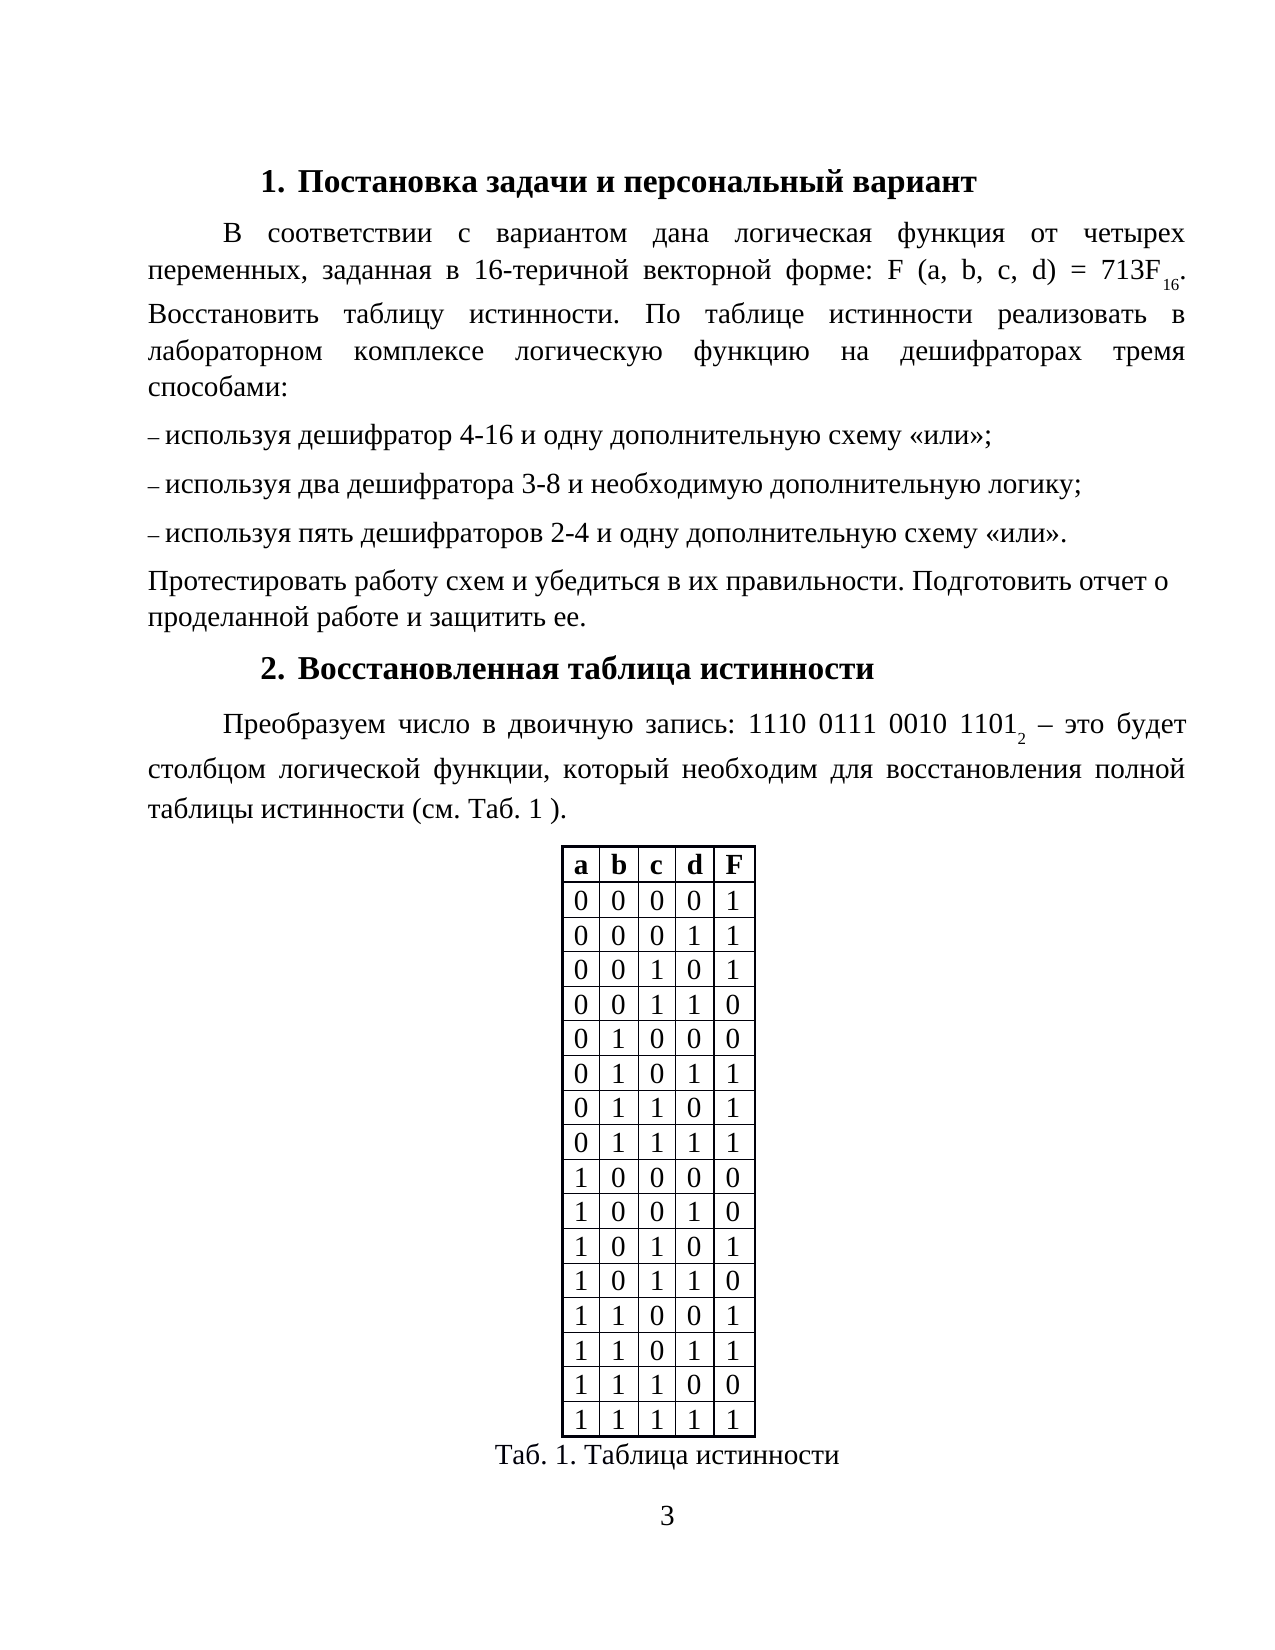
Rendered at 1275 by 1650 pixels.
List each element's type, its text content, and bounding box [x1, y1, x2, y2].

table_cell 0 [639, 1333, 675, 1366]
table_cell 1 [564, 1229, 599, 1262]
text Протестировать работу схем и убедиться в их правильности. Подготовить отчет о проделанной работе и защитить ее. [148, 563, 1186, 633]
table_cell 1 [676, 1125, 713, 1159]
table_cell 1 [639, 1402, 675, 1435]
table_cell 0 [564, 952, 599, 986]
list Постановка задачи и персональный вариант [260, 161, 1186, 199]
text – используя два дешифратора 3-8 и необходимую дополнительную логику; [148, 466, 1186, 500]
table_cell 1 [600, 1298, 638, 1332]
table_header c [639, 848, 675, 881]
table_cell 1 [715, 918, 754, 951]
table_cell 0 [639, 1194, 675, 1228]
table_cell 1 [639, 1229, 675, 1262]
table_cell 0 [600, 987, 638, 1020]
table_cell 1 [600, 1333, 638, 1366]
table_cell 0 [639, 883, 675, 917]
table_cell 1 [564, 1298, 599, 1332]
table_cell 1 [715, 1229, 754, 1262]
table_cell 0 [715, 987, 754, 1020]
table_header F [715, 848, 754, 881]
table_header b [600, 848, 638, 881]
table_cell 1 [564, 1333, 599, 1366]
table_cell 1 [715, 1333, 754, 1366]
table_cell 1 [639, 1125, 675, 1159]
table_cell 1 [564, 1264, 599, 1297]
table_cell 1 [564, 1160, 599, 1193]
text Преобразуем число в двоичную запись: 1110 0111 0010 11012 – это будет столбцом логической функции, который необходим для восстановления полной таблицы истинности (см. Таб. 1 ). [148, 706, 1186, 826]
table_cell 0 [715, 1194, 754, 1228]
table_cell 1 [564, 1194, 599, 1228]
table_cell 0 [676, 952, 713, 986]
table_cell 0 [564, 883, 599, 917]
table_header d [676, 848, 713, 881]
table_cell 0 [564, 987, 599, 1020]
table_cell 1 [676, 1056, 713, 1089]
table_cell 1 [676, 1402, 713, 1435]
table_cell 0 [600, 1194, 638, 1228]
table_cell 1 [600, 1367, 638, 1401]
table_cell 1 [715, 952, 754, 986]
table_cell 1 [639, 952, 675, 986]
table_cell 0 [564, 1091, 599, 1124]
table_cell 0 [564, 1021, 599, 1055]
table_cell 1 [715, 1402, 754, 1435]
table_cell 1 [715, 1056, 754, 1089]
table_cell 0 [639, 1298, 675, 1332]
table_cell 1 [715, 1125, 754, 1159]
table_cell 0 [600, 918, 638, 951]
table_cell 1 [715, 883, 754, 917]
table_cell 0 [639, 918, 675, 951]
table_cell 0 [676, 1021, 713, 1055]
table_cell 0 [715, 1367, 754, 1401]
table_cell 0 [600, 952, 638, 986]
text – используя пять дешифраторов 2-4 и одну дополнительную схему «или». [148, 515, 1186, 548]
table_cell 0 [639, 1056, 675, 1089]
table_cell 1 [600, 1402, 638, 1435]
table_cell 1 [564, 1367, 599, 1401]
table_cell 0 [676, 1367, 713, 1401]
table_cell 0 [600, 1229, 638, 1262]
table_cell 1 [676, 1264, 713, 1297]
table_cell 1 [564, 1402, 599, 1435]
table_cell 0 [639, 1160, 675, 1193]
table_cell 0 [564, 918, 599, 951]
table_cell 0 [676, 1160, 713, 1193]
table_cell 0 [639, 1021, 675, 1055]
table_cell 1 [639, 1264, 675, 1297]
table_header a [564, 848, 599, 881]
table_cell 0 [600, 1160, 638, 1193]
table_cell 0 [676, 883, 713, 917]
table_cell 0 [564, 1125, 599, 1159]
text В соответствии с вариантом дана логическая функция от четырех переменных, заданная в 16-теричной векторной форме: F (a, b, c, d) = 713F16. Восстановить таблицу истинности. По таблице истинности реализовать в лабораторном комплексе логическую функцию на дешифраторах тремя способами: [148, 215, 1186, 402]
table_cell 1 [715, 1298, 754, 1332]
table_cell 0 [676, 1091, 713, 1124]
table_cell 1 [676, 1333, 713, 1366]
table_cell 1 [600, 1125, 638, 1159]
table_cell 0 [600, 883, 638, 917]
table_cell 1 [639, 987, 675, 1020]
table_cell 1 [715, 1091, 754, 1124]
table_cell 0 [715, 1021, 754, 1055]
table_cell 1 [600, 1091, 638, 1124]
table_cell 0 [564, 1056, 599, 1089]
table_cell 0 [676, 1229, 713, 1262]
table_cell 0 [600, 1264, 638, 1297]
table_cell 1 [600, 1021, 638, 1055]
text Таб. 1. Таблица истинности [148, 1437, 1186, 1471]
table_cell 1 [639, 1367, 675, 1401]
table_cell 1 [600, 1056, 638, 1089]
table_cell 1 [676, 1194, 713, 1228]
list Восстановленная таблица истинности [260, 648, 1186, 687]
text – используя дешифратор 4-16 и одну дополнительную схему «или»; [148, 417, 1186, 451]
table_cell 1 [676, 918, 713, 951]
table_cell 0 [676, 1298, 713, 1332]
table_cell 0 [715, 1160, 754, 1193]
table_cell 1 [639, 1091, 675, 1124]
table_cell 0 [715, 1264, 754, 1297]
table_cell 1 [676, 987, 713, 1020]
